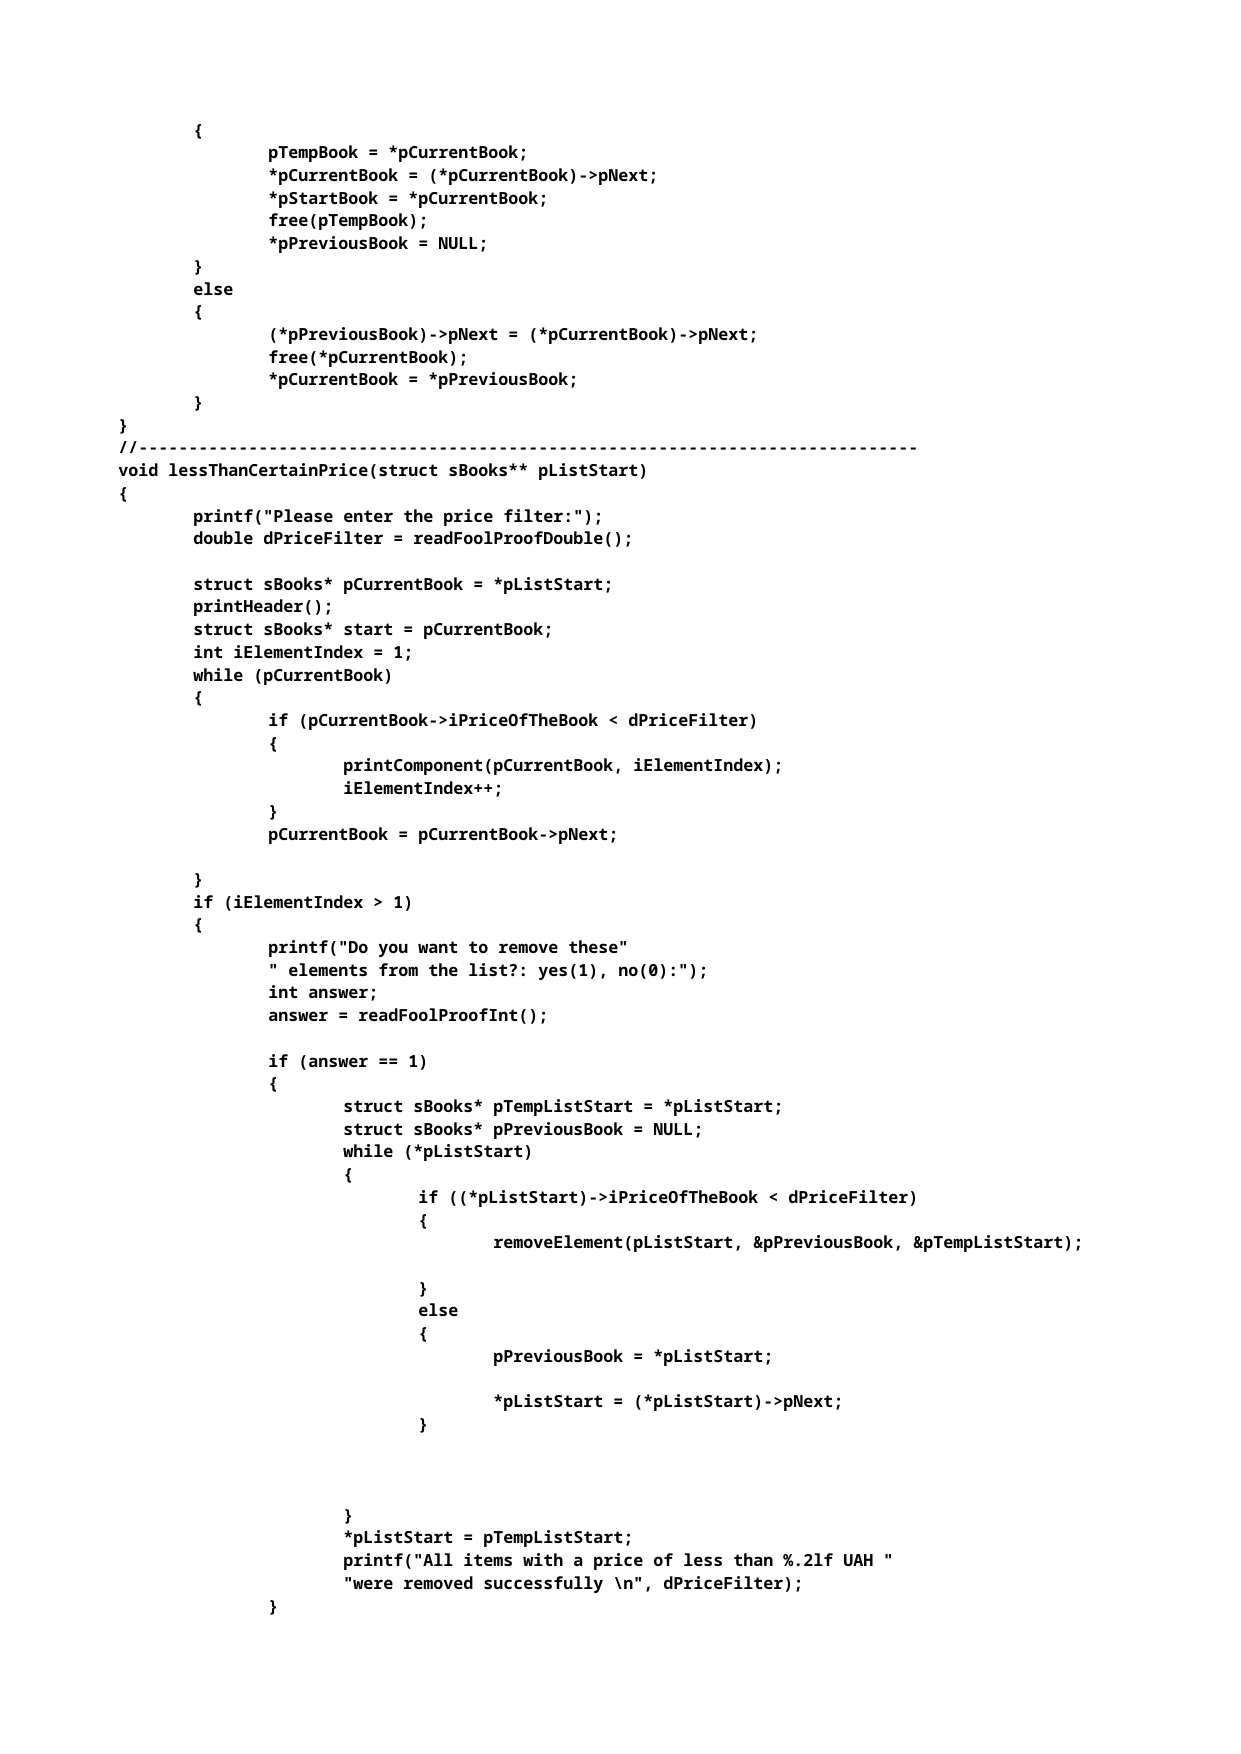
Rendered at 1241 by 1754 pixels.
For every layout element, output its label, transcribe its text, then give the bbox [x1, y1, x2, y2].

text free(*pCurrentBook); [118, 345, 1122, 368]
text *pCurrentBook = (*pCurrentBook)->pNext; [118, 163, 1122, 186]
text answer = readFoolProofInt(); [118, 1004, 1122, 1026]
text } [118, 254, 1122, 277]
text //------------------------------------------------------------------------------ [118, 436, 1122, 459]
text if (pCurrentBook->iPriceOfTheBook < dPriceFilter) [118, 708, 1122, 731]
text *pPreviousBook = NULL; [118, 232, 1122, 254]
text { [118, 913, 1122, 936]
text iElementIndex++; [118, 777, 1122, 799]
text } [118, 1276, 1122, 1299]
text printf("All items with a price of less than %.2lf UAH " [118, 1549, 1122, 1571]
text } [118, 413, 1122, 436]
text printf("Please enter the price filter:"); [118, 504, 1122, 527]
text pCurrentBook = pCurrentBook->pNext; [118, 822, 1122, 845]
text *pCurrentBook = *pPreviousBook; [118, 368, 1122, 391]
text { [118, 481, 1122, 504]
text printf("Do you want to remove these" [118, 936, 1122, 958]
text (*pPreviousBook)->pNext = (*pCurrentBook)->pNext; [118, 322, 1122, 345]
text { [118, 300, 1122, 322]
text " elements from the list?: yes(1), no(0):"); [118, 958, 1122, 981]
text *pListStart = (*pListStart)->pNext; [118, 1390, 1122, 1412]
text printComponent(pCurrentBook, iElementIndex); [118, 754, 1122, 777]
text else [118, 277, 1122, 300]
text *pStartBook = *pCurrentBook; [118, 186, 1122, 209]
text removeElement(pListStart, &pPreviousBook, &pTempListStart); [118, 1231, 1122, 1253]
text "were removed successfully \n", dPriceFilter); [118, 1571, 1122, 1594]
text { [118, 1072, 1122, 1094]
text free(pTempBook); [118, 209, 1122, 232]
text else [118, 1299, 1122, 1322]
text { [118, 1208, 1122, 1231]
text struct sBooks* pCurrentBook = *pListStart; [118, 572, 1122, 595]
text } [118, 867, 1122, 890]
text if ((*pListStart)->iPriceOfTheBook < dPriceFilter) [118, 1185, 1122, 1208]
text pTempBook = *pCurrentBook; [118, 141, 1122, 163]
text if (answer == 1) [118, 1049, 1122, 1072]
text struct sBooks* start = pCurrentBook; [118, 618, 1122, 640]
text while (pCurrentBook) [118, 663, 1122, 686]
text { [118, 1163, 1122, 1185]
text pPreviousBook = *pListStart; [118, 1344, 1122, 1367]
text int iElementIndex = 1; [118, 640, 1122, 663]
text *pListStart = pTempListStart; [118, 1526, 1122, 1549]
text { [118, 118, 1122, 141]
text struct sBooks* pTempListStart = *pListStart; [118, 1094, 1122, 1117]
text { [118, 686, 1122, 708]
text int answer; [118, 981, 1122, 1004]
text } [118, 1412, 1122, 1435]
text } [118, 391, 1122, 413]
text printHeader(); [118, 595, 1122, 618]
text if (iElementIndex > 1) [118, 890, 1122, 913]
text } [118, 1594, 1122, 1617]
text while (*pListStart) [118, 1140, 1122, 1163]
text struct sBooks* pPreviousBook = NULL; [118, 1117, 1122, 1140]
text } [118, 799, 1122, 822]
text { [118, 731, 1122, 754]
text { [118, 1322, 1122, 1344]
text double dPriceFilter = readFoolProofDouble(); [118, 527, 1122, 549]
text void lessThanCertainPrice(struct sBooks** pListStart) [118, 459, 1122, 481]
text } [118, 1503, 1122, 1526]
